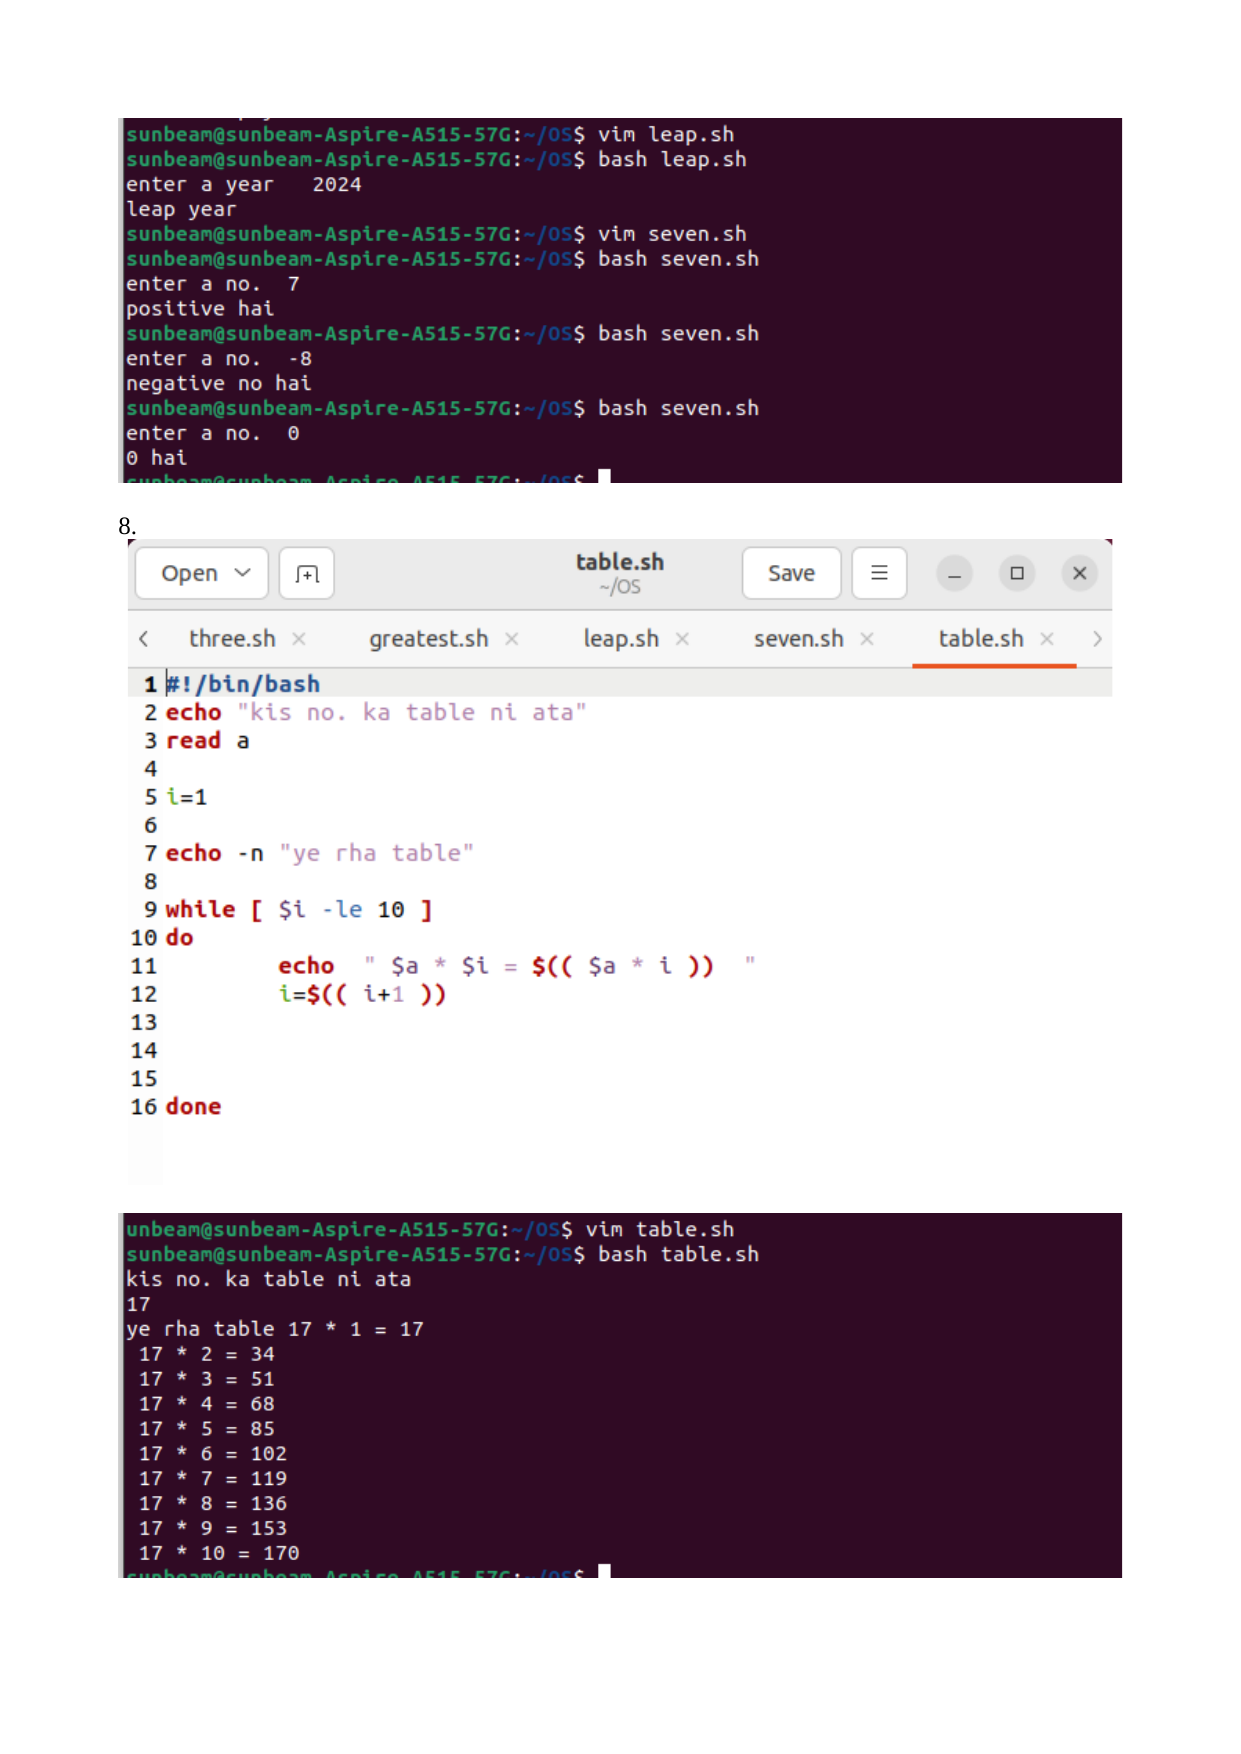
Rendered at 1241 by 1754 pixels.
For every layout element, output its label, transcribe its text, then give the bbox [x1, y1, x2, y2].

picture [118, 1213, 1123, 1578]
picture [118, 118, 1123, 483]
picture [127, 539, 1113, 1185]
text 8. [118, 511, 1122, 540]
